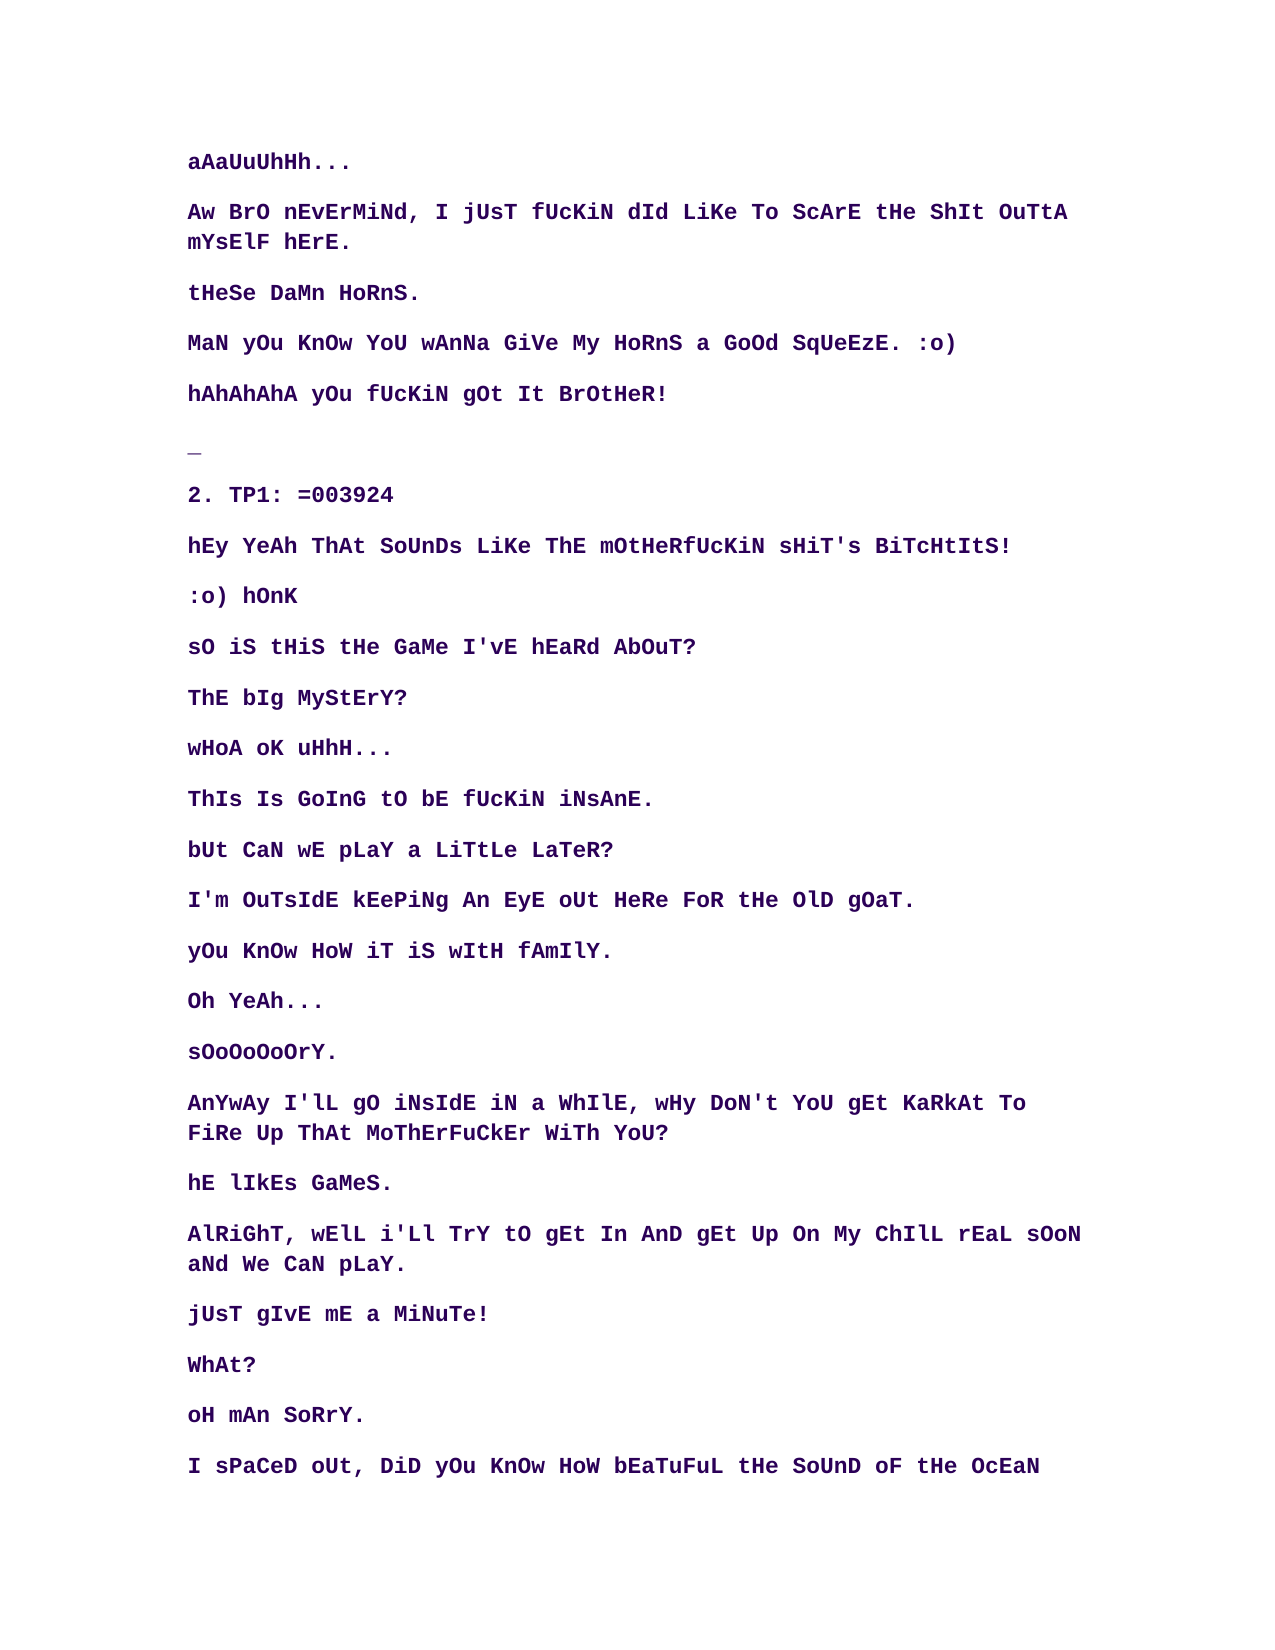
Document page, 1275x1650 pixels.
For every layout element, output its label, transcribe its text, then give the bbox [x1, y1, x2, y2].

text I'm OuTsIdE kEePiNg An EyE oUt HeRe FoR tHe OlD gOaT. [187, 888, 1087, 914]
text hE lIkEs GaMeS. [187, 1171, 1087, 1197]
text Aw BrO nEvErMiNd, I jUsT fUcKiN dId LiKe To ScArE tHe ShIt OuTtA mYsElF hErE. [187, 201, 1087, 256]
text 2. TP1: =003924 [187, 483, 1087, 509]
text sOoOoOoOrY. [187, 1040, 1087, 1066]
text wHoA oK uHhH... [187, 737, 1087, 763]
text aAaUuUhHh... [187, 150, 1087, 176]
text :o) hOnK [187, 585, 1087, 611]
text WhAt? [187, 1353, 1087, 1379]
text tHeSe DaMn HoRnS. [187, 281, 1087, 307]
text I sPaCeD oUt, DiD yOu KnOw HoW bEaTuFuL tHe SoUnD oF tHe OcEaN [187, 1454, 1087, 1480]
text jUsT gIvE mE a MiNuTe! [187, 1302, 1087, 1328]
text _ [187, 433, 1087, 459]
text ThE bIg MyStErY? [187, 686, 1087, 712]
text sO iS tHiS tHe GaMe I'vE hEaRd AbOuT? [187, 635, 1087, 661]
text hAhAhAhA yOu fUcKiN gOt It BrOtHeR! [187, 382, 1087, 408]
text yOu KnOw HoW iT iS wItH fAmIlY. [187, 939, 1087, 965]
text bUt CaN wE pLaY a LiTtLe LaTeR? [187, 838, 1087, 864]
text MaN yOu KnOw YoU wAnNa GiVe My HoRnS a GoOd SqUeEzE. :o) [187, 332, 1087, 358]
text Oh YeAh... [187, 990, 1087, 1016]
text AlRiGhT, wElL i'Ll TrY tO gEt In AnD gEt Up On My ChIlL rEaL sOoN aNd We CaN pLaY. [187, 1222, 1087, 1278]
text hEy YeAh ThAt SoUnDs LiKe ThE mOtHeRfUcKiN sHiT's BiTcHtItS! [187, 534, 1087, 560]
text oH mAn SoRrY. [187, 1404, 1087, 1430]
text ThIs Is GoInG tO bE fUcKiN iNsAnE. [187, 787, 1087, 813]
text AnYwAy I'lL gO iNsIdE iN a WhIlE, wHy DoN't YoU gEt KaRkAt To FiRe Up ThAt MoThErFuCkEr WiTh YoU? [187, 1091, 1087, 1147]
